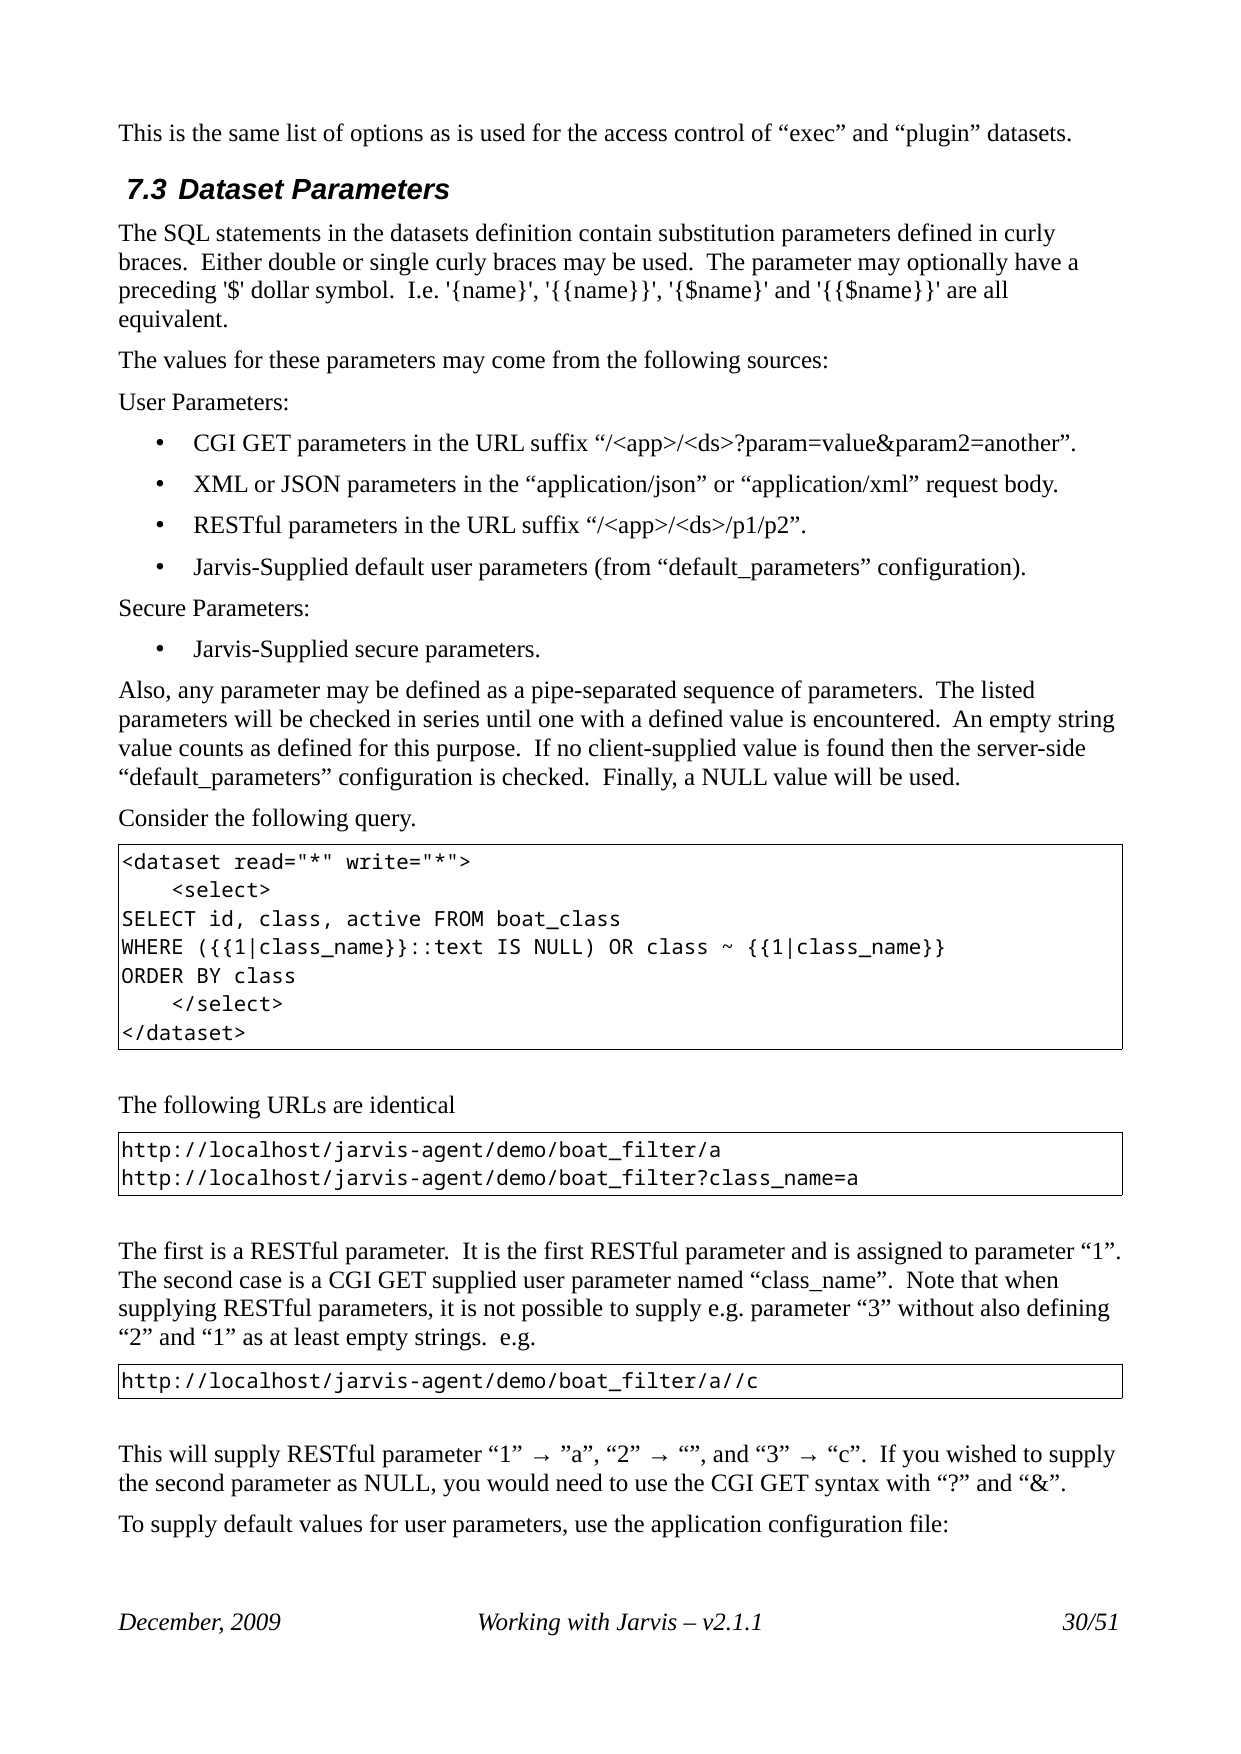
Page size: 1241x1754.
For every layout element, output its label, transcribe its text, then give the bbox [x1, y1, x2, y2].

text This will supply RESTful parameter “1” → ”a”, “2” → “”, and “3” → “c”. If you wished to supply the second parameter as NULL, you would need to use the CGI GET syntax with “?” and “&”. [118, 1439, 1122, 1497]
list Jarvis-Supplied default user parameters (from “default_parameters” configuration). [156, 552, 1122, 580]
text Also, any parameter may be defined as a pipe-separated sequence of parameters. The listed parameters will be checked in series until one with a defined value is encountered. An empty string value counts as defined for this purpose. If no client-supplied value is found then the server-side “default_parameters” configuration is checked. Finally, a NULL value will be used. [118, 675, 1122, 790]
text The values for these parameters may come from the following sources: [118, 345, 1122, 374]
text http://localhost/jarvis-agent/demo/boat_filter/a [119, 1133, 1122, 1160]
text WHERE ({{1|class_name}}::text IS NULL) OR class ~ {{1|class_name}} [119, 929, 1122, 958]
text </dataset> [119, 1015, 1122, 1049]
text <select> [119, 873, 1122, 901]
text This is the same list of options as is used for the access control of “exec” and “plugin” datasets. [118, 118, 1122, 147]
list XML or JSON parameters in the “application/json” or “application/xml” request body. [156, 469, 1122, 498]
text Consider the following query. [118, 803, 1122, 832]
list RESTful parameters in the URL suffix “/<app>/<ds>/p1/p2”. [156, 510, 1122, 539]
text The following URLs are identical [118, 1091, 1122, 1119]
subtitle Dataset Parameters [118, 172, 1122, 205]
text <dataset read="*" write="*"> [119, 845, 1122, 873]
list CGI GET parameters in the URL suffix “/<app>/<ds>?param=value&param2=another”. [156, 428, 1122, 457]
text User Parameters: [118, 387, 1122, 415]
text SELECT id, class, active FROM boat_class [119, 901, 1122, 929]
text http://localhost/jarvis-agent/demo/boat_filter/a//c [119, 1365, 1122, 1398]
text Secure Parameters: [118, 593, 1122, 622]
text The first is a RESTful parameter. It is the first RESTful parameter and is assigned to parameter “1”. The second case is a CGI GET supplied user parameter named “class_name”. Note that when supplying RESTful parameters, it is not possible to supply e.g. parameter “3” without also defining “2” and “1” as at least empty strings. e.g. [118, 1236, 1122, 1351]
text To supply default values for user parameters, use the application configuration file: [118, 1509, 1122, 1538]
text ORDER BY class [119, 958, 1122, 986]
text http://localhost/jarvis-agent/demo/boat_filter?class_name=a [119, 1160, 1122, 1195]
text </select> [119, 986, 1122, 1015]
list Jarvis-Supplied secure parameters. [156, 634, 1122, 663]
text The SQL statements in the datasets definition contain substitution parameters defined in curly braces. Either double or single curly braces may be used. The parameter may optionally have a preceding '$' dollar symbol. I.e. '{name}', '{{name}}', '{$name}' and '{{$name}}' are all equivalent. [118, 218, 1122, 333]
